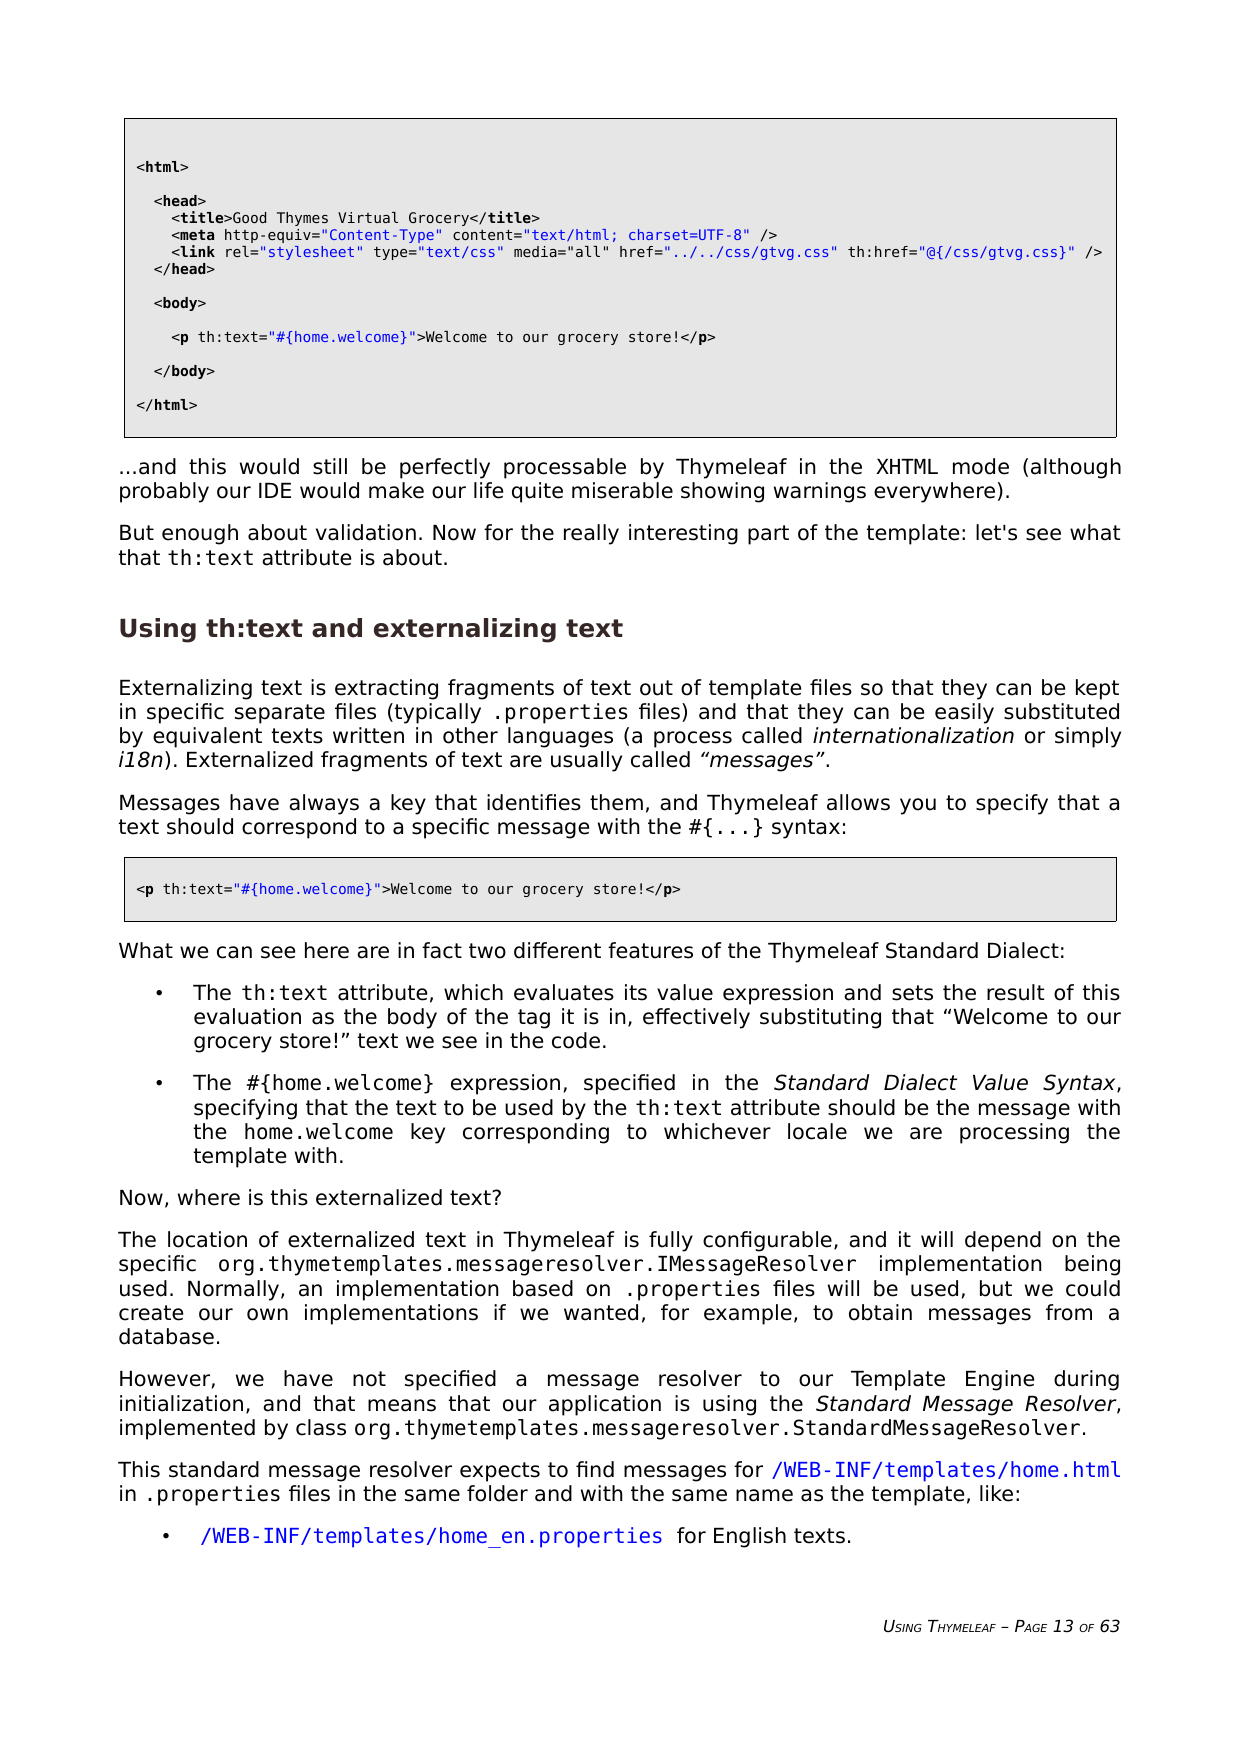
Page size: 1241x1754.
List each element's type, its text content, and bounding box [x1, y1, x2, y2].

subtitle Using th:text and externalizing text [118, 614, 1122, 643]
text ...and this would still be perfectly processable by Thymeleaf in the XHTML mode (although probably our IDE would make our life quite miserable showing warnings everywhere). [118, 455, 1122, 503]
text This standard message resolver expects to find messages for /WEB-INF/templates/home.html in .properties files in the same folder and with the same name as the template, like: [118, 1458, 1122, 1506]
text Externalizing text is extracting fragments of text out of template files so that they can be kept in specific separate files (typically .properties files) and that they can be easily substituted by equivalent texts written in other languages (a process called internationalization or simply i18n). Externalized fragments of text are usually called “messages”. [118, 676, 1122, 773]
text The location of externalized text in Thymeleaf is fully configurable, and it will depend on the specific org.thymetemplates.messageresolver.IMessageResolver implementation being used. Normally, an implementation based on .properties files will be used, but we could create our own implementations if we wanted, for example, to obtain messages from a database. [118, 1228, 1122, 1349]
text But enough about validation. Now for the really interesting part of the template: let's see what that th:text attribute is about. [118, 521, 1122, 570]
text Messages have always a key that identifies them, and Thymeleaf allows you to specify that a text should correspond to a specific message with the #{...} syntax: [118, 791, 1122, 839]
text However, we have not specified a message resolver to our Template Engine during initialization, and that means that our application is using the Standard Message Resolver, implemented by class org.thymetemplates.messageresolver.StandardMessageResolver. [118, 1367, 1122, 1440]
list The th:text attribute, which evaluates its value expression and sets the result of this evaluation as the body of the tag it is in, effectively substituting that “Welcome to our grocery store!” text we see in the code. [156, 981, 1122, 1054]
text <html> <head> <title>Good Thymes Virtual Grocery</title> <meta http-equiv="Content-Type" content="text/html; charset=UTF-8" /> <link rel="stylesheet" type="text/css" media="all" href="../../css/gtvg.css" th:href="@{/css/gtvg.css}" /> </head> <body> <p th:text="#{home.welcome}">Welcome to our grocery store!</p> </body> </html> [125, 119, 1116, 437]
text What we can see here are in fact two different features of the Thymeleaf Standard Dialect: [118, 939, 1122, 963]
text <p th:text="#{home.welcome}">Welcome to our grocery store!</p> [125, 858, 1116, 921]
list The #{home.welcome} expression, specified in the Standard Dialect Value Syntax, specifying that the text to be used by the th:text attribute should be the message with the home.welcome key corresponding to whichever locale we are processing the template with. [156, 1071, 1122, 1168]
text Now, where is this externalized text? [118, 1186, 1122, 1211]
list /WEB-INF/templates/home_en.properties for English texts. [162, 1524, 1122, 1548]
